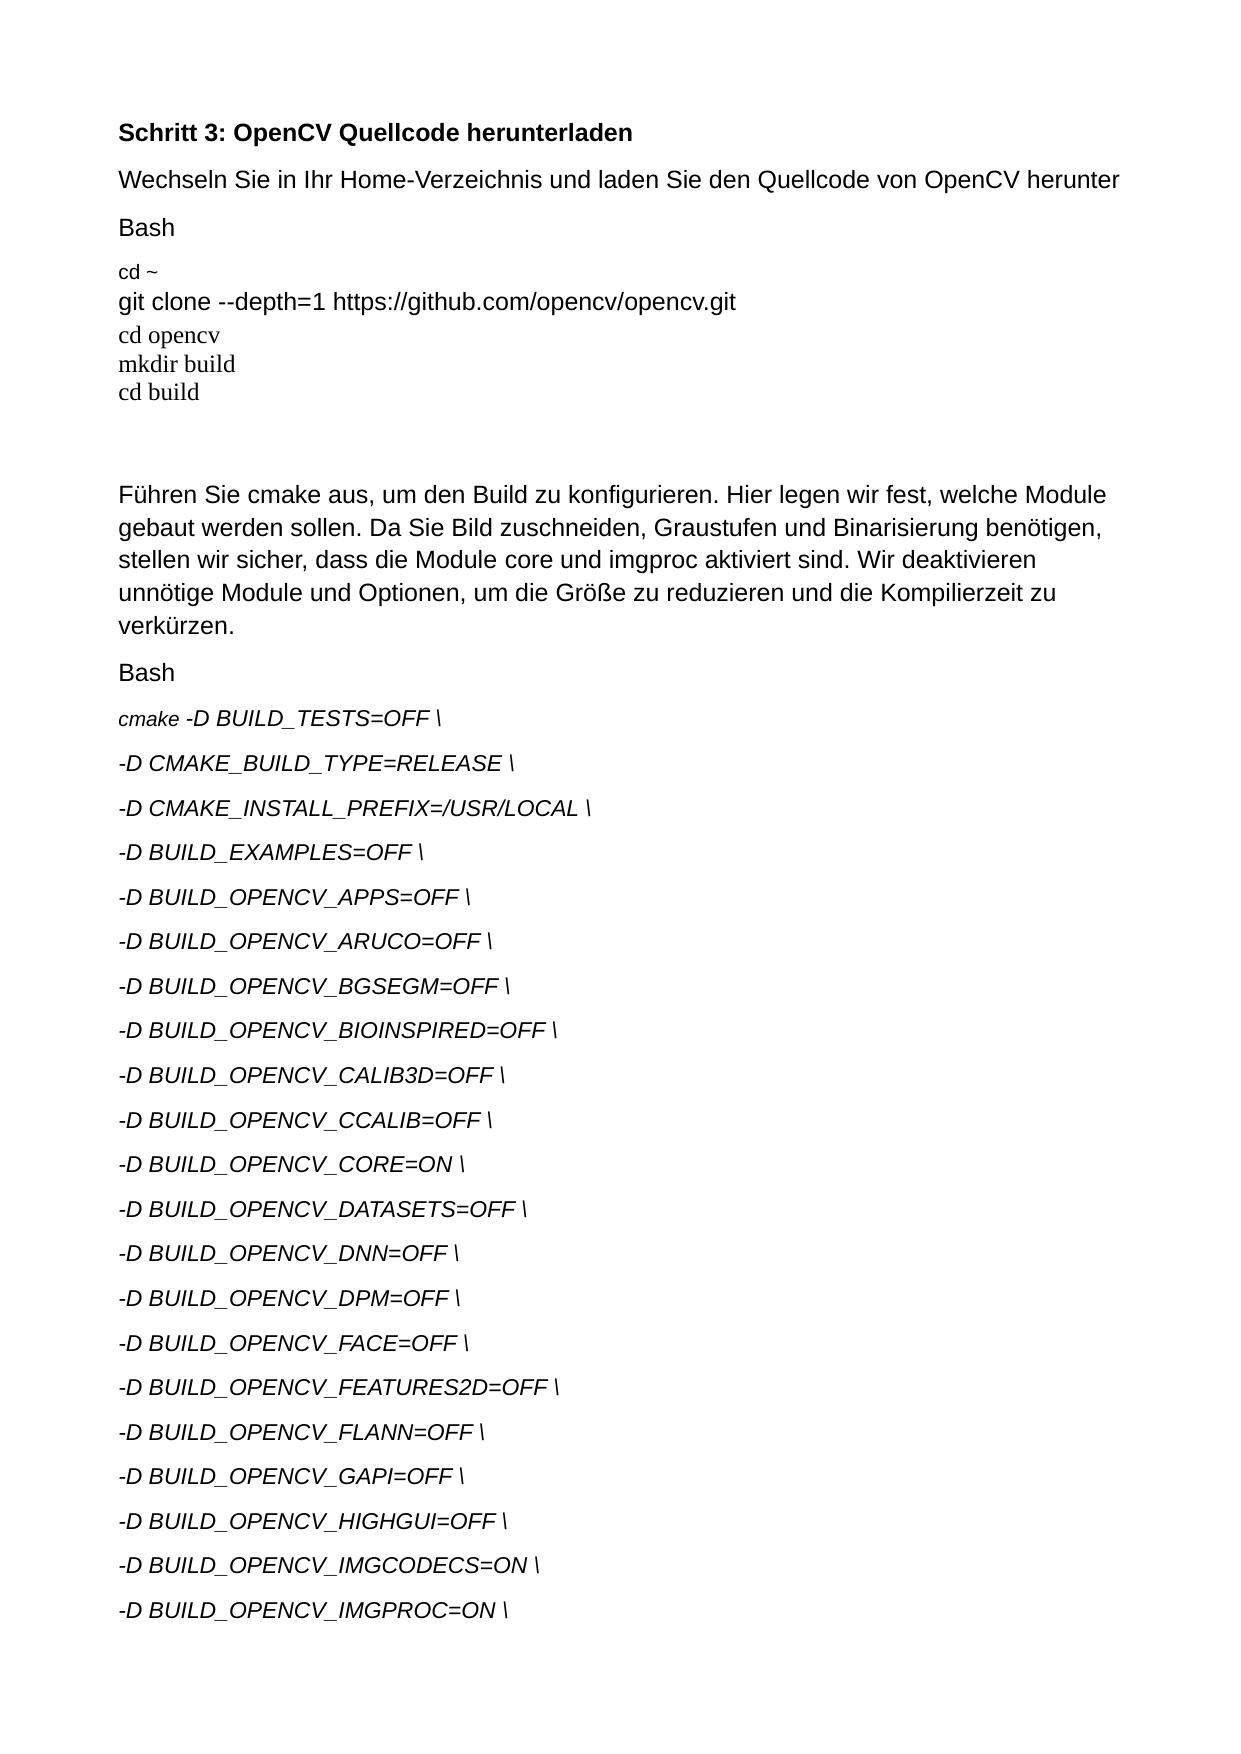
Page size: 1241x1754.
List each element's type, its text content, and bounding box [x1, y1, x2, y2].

text -D BUILD_OPENCV_CCALIB=OFF \ [118, 1107, 1122, 1133]
text -D BUILD_OPENCV_HIGHGUI=OFF \ [118, 1508, 1122, 1534]
text Bash [118, 658, 1122, 687]
text cmake -D BUILD_TESTS=OFF \ [118, 705, 1122, 732]
text -D BUILD_OPENCV_BIOINSPIRED=OFF \ [118, 1017, 1122, 1044]
text -D BUILD_OPENCV_DNN=OFF \ [118, 1240, 1122, 1267]
text Führen Sie cmake aus, um den Build zu konfigurieren. Hier legen wir fest, welche Module gebaut werden sollen. Da Sie Bild zuschneiden, Graustufen und Binarisierung benötigen, stellen wir sicher, dass die Module core und imgproc aktiviert sind. Wir deaktivieren unnötige Module und Optionen, um die Größe zu reduzieren und die Kompilierzeit zu verkürzen. [118, 480, 1122, 639]
text -D BUILD_OPENCV_CORE=ON \ [118, 1151, 1122, 1178]
text -D BUILD_OPENCV_ARUCO=OFF \ [118, 928, 1122, 955]
text -D BUILD_OPENCV_FLANN=OFF \ [118, 1419, 1122, 1445]
text -D BUILD_OPENCV_DPM=OFF \ [118, 1285, 1122, 1311]
text -D BUILD_OPENCV_GAPI=OFF \ [118, 1463, 1122, 1490]
text cd build [118, 377, 1122, 406]
text cd opencv [118, 320, 1122, 349]
text cd ~ [118, 260, 1122, 284]
text git clone --depth=1 https://github.com/opencv/opencv.git [118, 287, 1122, 316]
text -D BUILD_OPENCV_APPS=OFF \ [118, 884, 1122, 910]
text -D BUILD_OPENCV_DATASETS=OFF \ [118, 1196, 1122, 1222]
text -D BUILD_OPENCV_BGSEGM=OFF \ [118, 973, 1122, 999]
text -D BUILD_OPENCV_CALIB3D=OFF \ [118, 1062, 1122, 1088]
text -D CMAKE_INSTALL_PREFIX=/USR/LOCAL \ [118, 794, 1122, 821]
text -D CMAKE_BUILD_TYPE=RELEASE \ [118, 750, 1122, 776]
text Bash [118, 213, 1122, 241]
text mkdir build [118, 349, 1122, 377]
text -D BUILD_OPENCV_FACE=OFF \ [118, 1329, 1122, 1356]
text Schritt 3: OpenCV Quellcode herunterladen [118, 118, 1122, 147]
text Wechseln Sie in Ihr Home-Verzeichnis und laden Sie den Quellcode von OpenCV herunter [118, 165, 1122, 194]
text -D BUILD_EXAMPLES=OFF \ [118, 839, 1122, 866]
text -D BUILD_OPENCV_IMGCODECS=ON \ [118, 1552, 1122, 1579]
text -D BUILD_OPENCV_IMGPROC=ON \ [118, 1597, 1122, 1623]
text -D BUILD_OPENCV_FEATURES2D=OFF \ [118, 1374, 1122, 1401]
